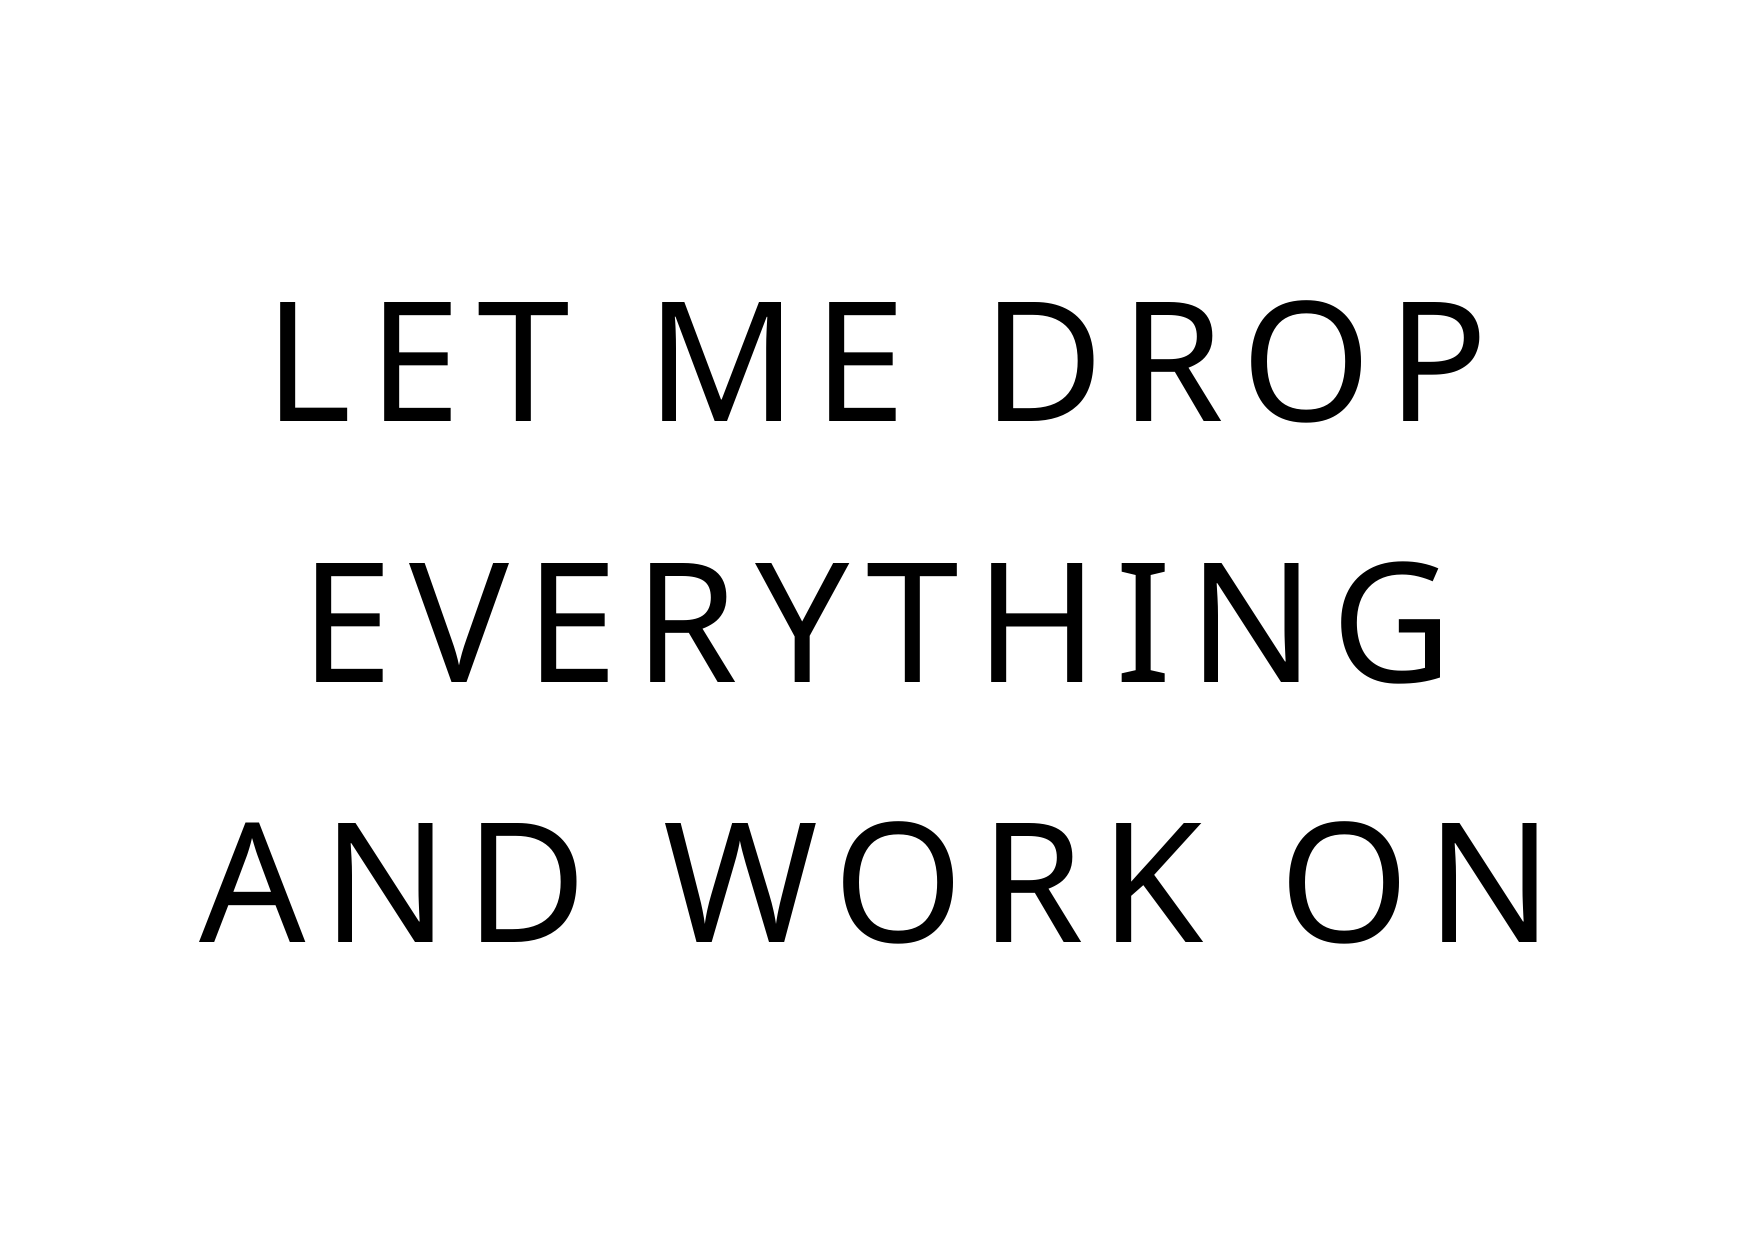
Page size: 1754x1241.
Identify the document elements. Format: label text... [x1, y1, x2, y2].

text LET ME DROP EVERYTHING AND WORK ON [118, 243, 1636, 992]
